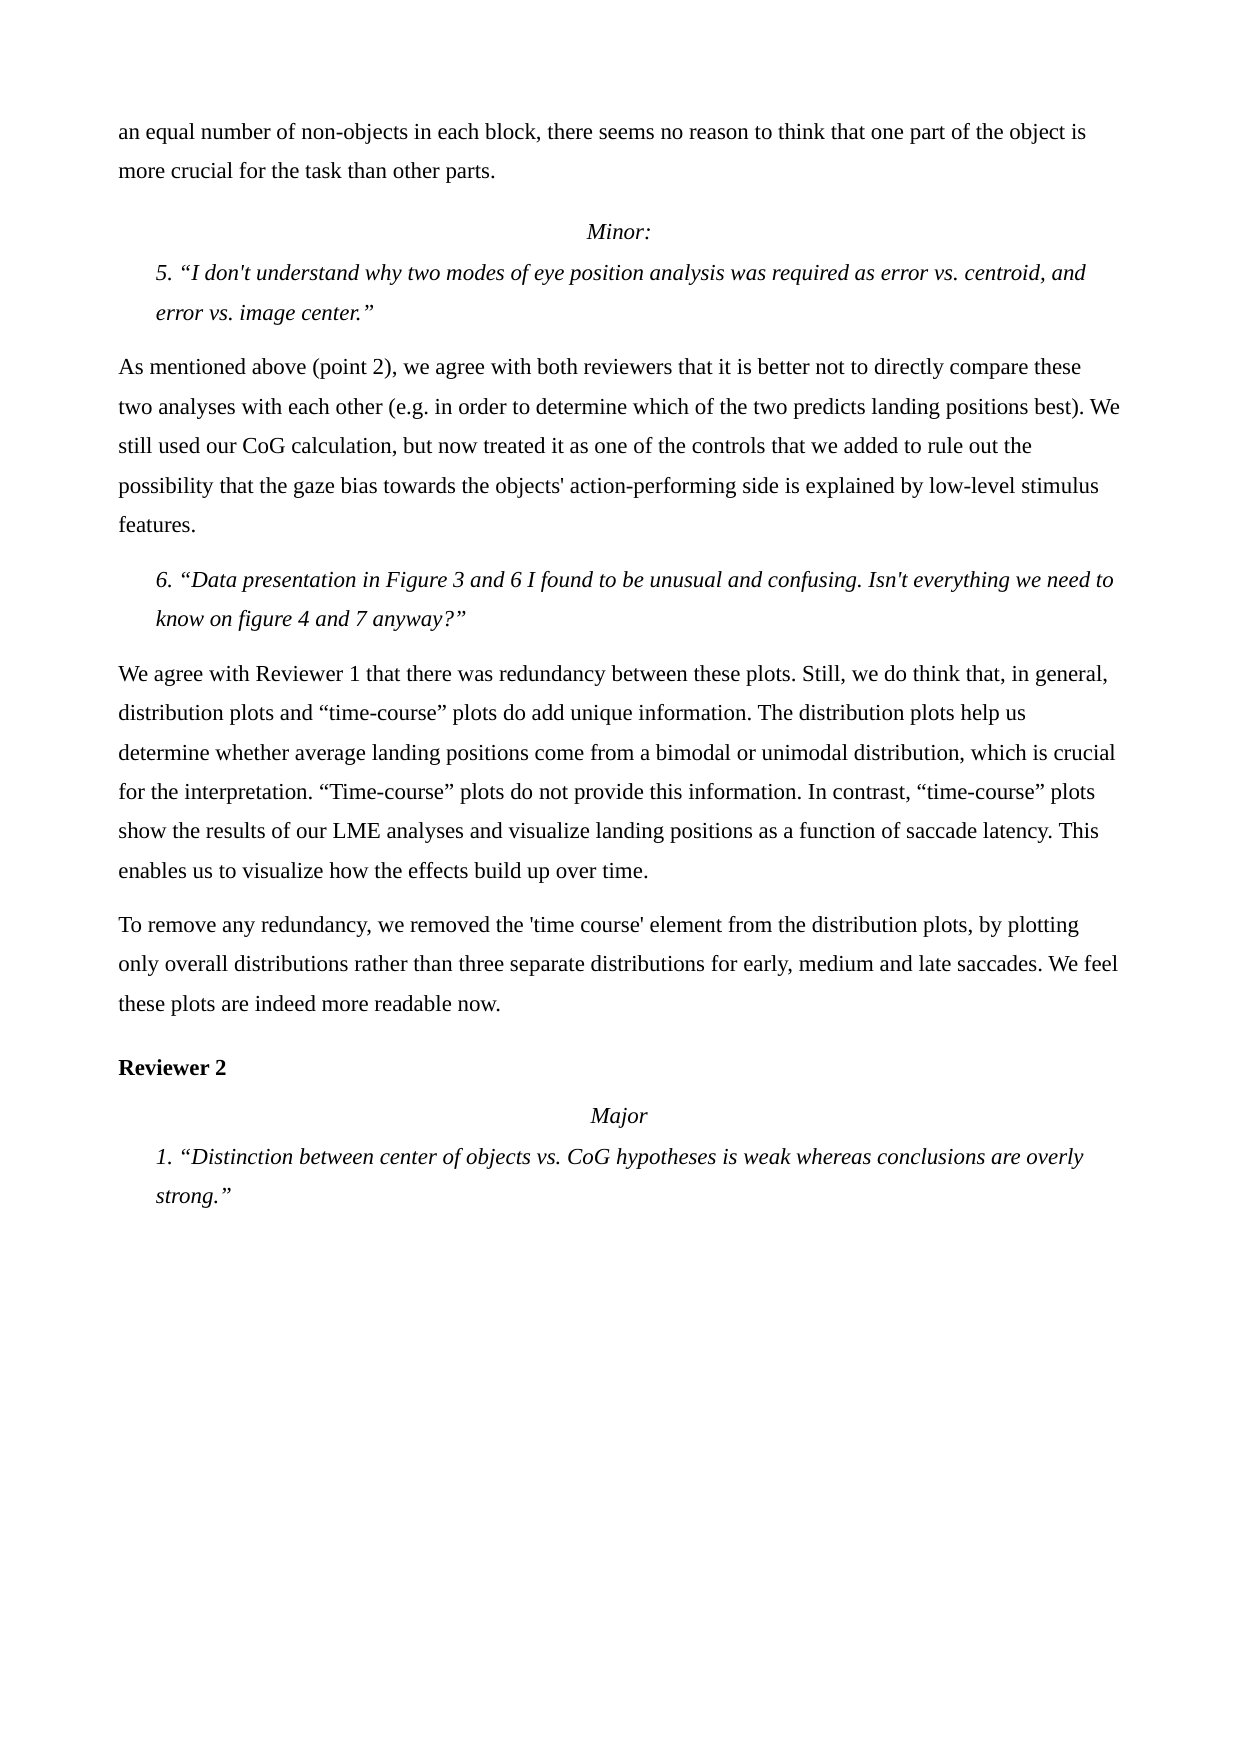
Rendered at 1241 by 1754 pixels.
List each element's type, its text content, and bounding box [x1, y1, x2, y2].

subtitle Major [118, 1102, 1122, 1128]
subtitle Minor: [118, 218, 1122, 244]
text As mentioned above (point 2), we agree with both reviewers that it is better not to directly compare these two analyses with each other (e.g. in order to determine which of the two predicts landing positions best). We still used our CoG calculation, but now treated it as one of the controls that we added to rule out the possibility that the gaze bias towards the objects' action-performing side is explained by low-level stimulus features. [118, 353, 1122, 537]
text 5. “I don't understand why two modes of eye position analysis was required as error vs. centroid, and error vs. image center.” [156, 259, 1122, 325]
text 1. “Distinction between center of objects vs. CoG hypotheses is weak whereas conclusions are overly strong.” [156, 1143, 1122, 1209]
text We agree with Reviewer 1 that there was redundancy between these plots. Still, we do think that, in general, distribution plots and “time-course” plots do add unique information. The distribution plots help us determine whether average landing positions come from a bimodal or unimodal distribution, which is crucial for the interpretation. “Time-course” plots do not provide this information. In contrast, “time-course” plots show the results of our LME analyses and visualize landing positions as a function of saccade latency. This enables us to visualize how the effects build up over time. [118, 659, 1122, 883]
text 6. “Data presentation in Figure 3 and 6 I found to be unusual and confusing. Isn't everything we need to know on figure 4 and 7 anyway?” [156, 566, 1122, 631]
subtitle Reviewer 2 [118, 1054, 1122, 1081]
text To remove any redundancy, we removed the 'time course' element from the distribution plots, by plotting only overall distributions rather than three separate distributions for early, medium and late saccades. We feel these plots are indeed more readable now. [118, 911, 1122, 1016]
text an equal number of non-objects in each block, there seems no reason to think that one part of the object is more crucial for the task than other parts. [118, 118, 1122, 184]
